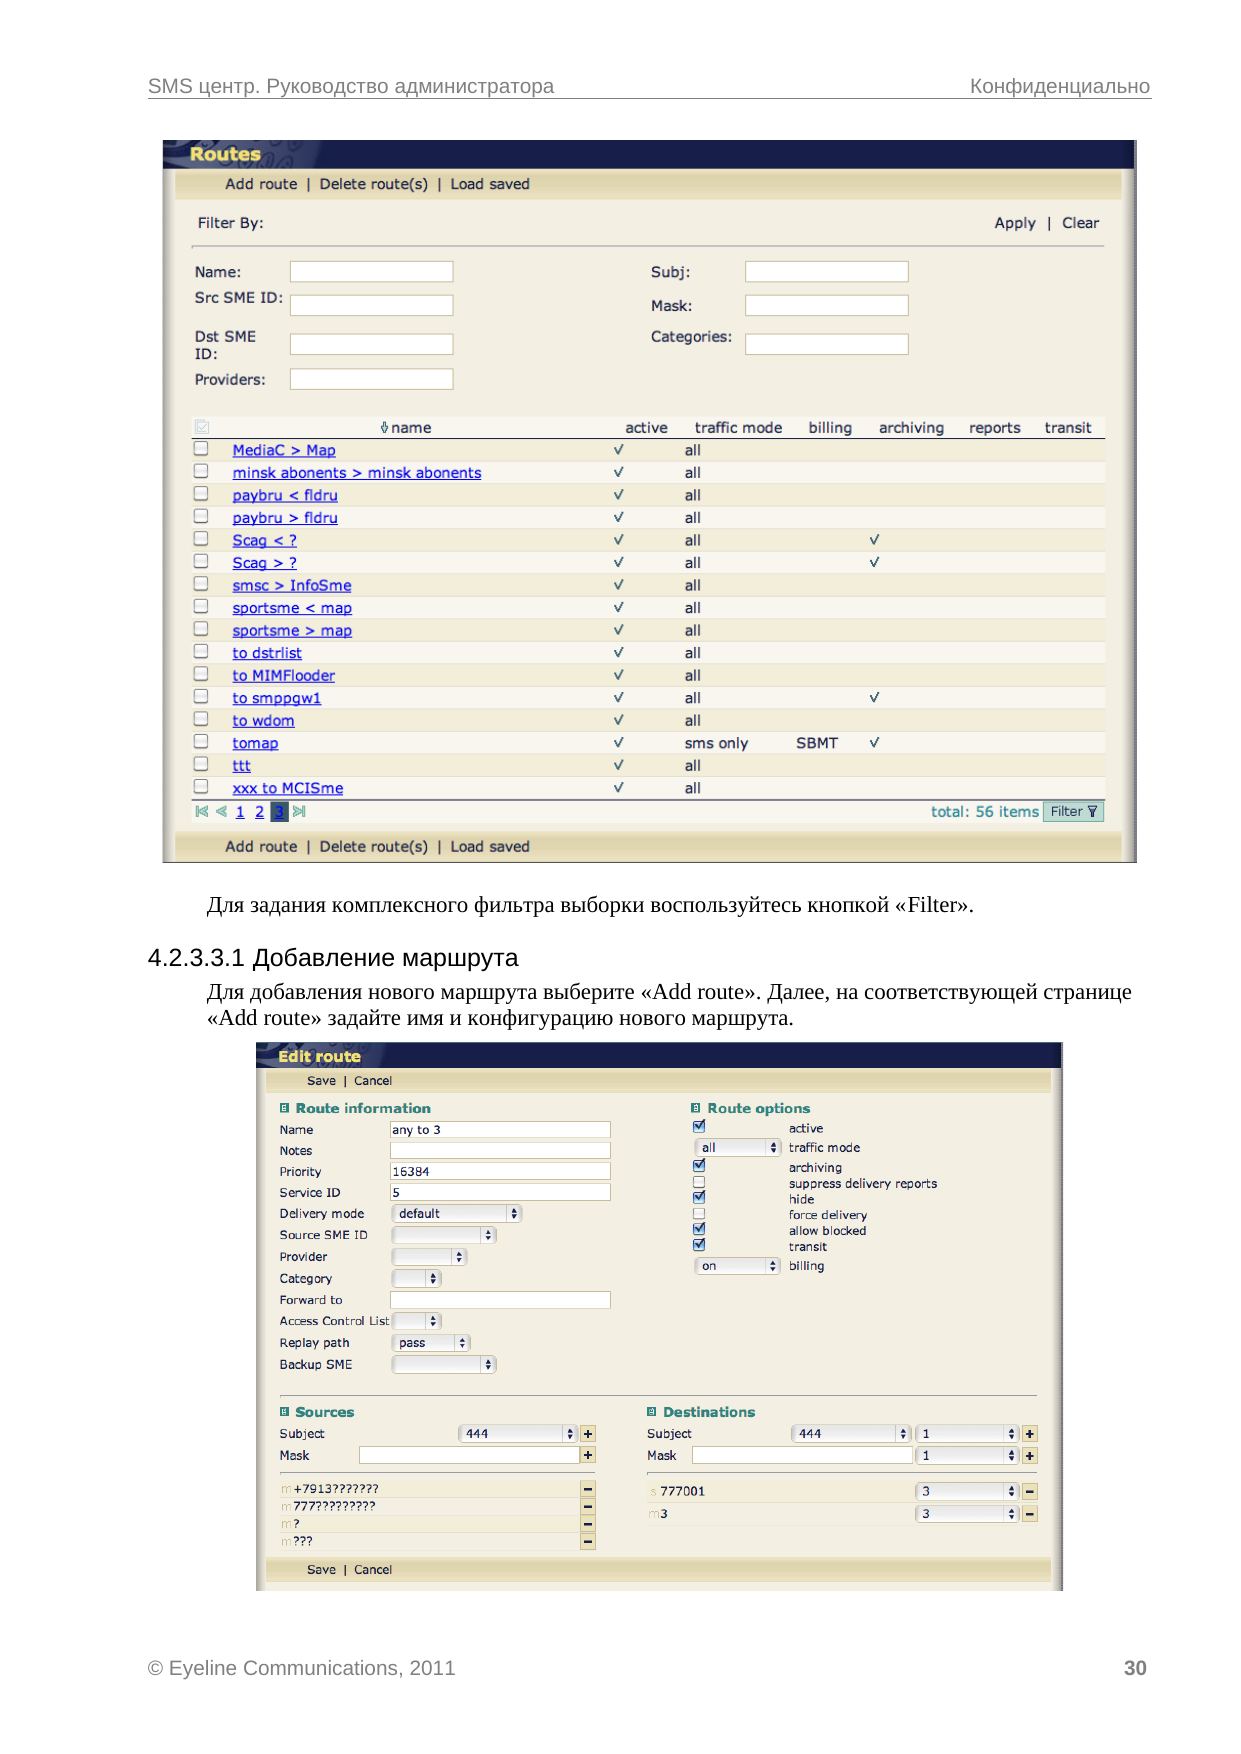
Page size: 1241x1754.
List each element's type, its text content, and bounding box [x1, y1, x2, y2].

text Для добавления нового маршрута выберите «Add route». Далее, на соответствующей странице «Add route» задайте имя и конфигурацию нового маршрута. [207, 978, 1152, 1031]
subtitle Добавление маршрута [148, 943, 1152, 972]
picture [162, 140, 1137, 863]
text Для задания комплексного фильтра выборки воспользуйтесь кнопкой «Filter». [162, 127, 1152, 918]
picture [256, 1042, 1064, 1591]
